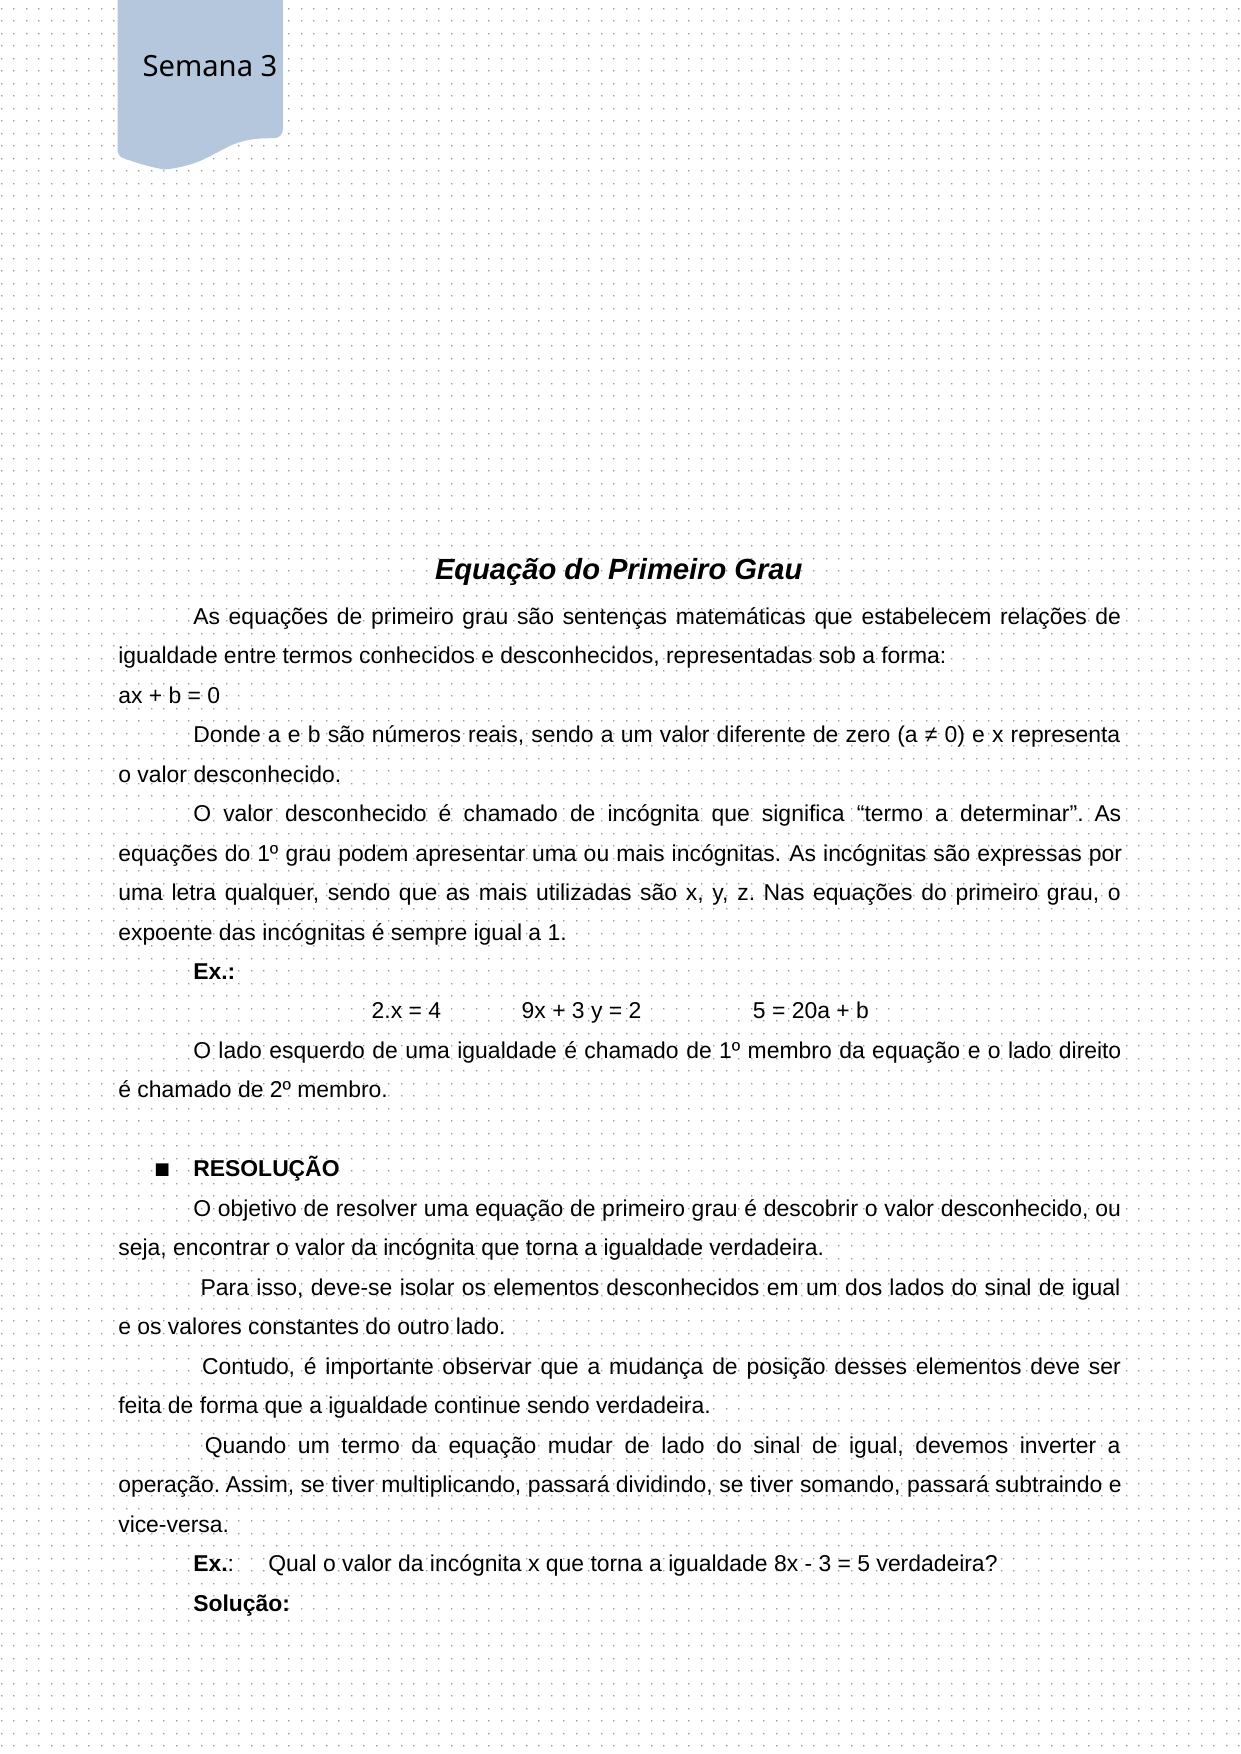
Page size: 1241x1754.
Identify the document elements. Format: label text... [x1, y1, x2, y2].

picture [0, 0, 1241, 1754]
text Solução: [118, 1590, 1122, 1616]
text Donde a e b são números reais, sendo a um valor diferente de zero (a ≠ 0) e x representa o valor desconhecido. [118, 721, 1122, 787]
text Equação do Primeiro Grau [118, 552, 1122, 586]
text Ex.: Qual o valor da incógnita x que torna a igualdade 8x - 3 = 5 verdadeira? [118, 1550, 1122, 1577]
text 2.x = 4 9x + 3 y = 2 5 = 20a + b [118, 997, 1122, 1024]
text Contudo, é importante observar que a mudança de posição desses elementos deve ser feita de forma que a igualdade continue sendo verdadeira. [118, 1353, 1122, 1419]
text As equações de primeiro grau são sentenças matemáticas que estabelecem relações de igualdade entre termos conhecidos e desconhecidos, representadas sob a forma: [118, 603, 1122, 668]
text O lado esquerdo de uma igualdade é chamado de 1º membro da equação e o lado direito é chamado de 2º membro. [118, 1037, 1122, 1103]
text ax + b = 0 [118, 682, 1122, 708]
text Para isso, deve-se isolar os elementos desconhecidos em um dos lados do sinal de igual e os valores constantes do outro lado. [118, 1274, 1122, 1340]
list RESOLUÇÃO [156, 1155, 1122, 1182]
text O valor desconhecido é chamado de incógnita que significa “termo a determinar”. As equações do 1º grau podem apresentar uma ou mais incógnitas. As incógnitas são expressas por uma letra qualquer, sendo que as mais utilizadas são x, y, z. Nas equações do primeiro grau, o expoente das incógnitas é sempre igual a 1. [118, 800, 1122, 945]
text Ex.: [118, 958, 1122, 984]
text Quando um termo da equação mudar de lado do sinal de igual, devemos inverter a operação. Assim, se tiver multiplicando, passará dividindo, se tiver somando, passará subtraindo e vice-versa. [118, 1432, 1122, 1537]
text O objetivo de resolver uma equação de primeiro grau é descobrir o valor desconhecido, ou seja, encontrar o valor da incógnita que torna a igualdade verdadeira. [118, 1195, 1122, 1261]
